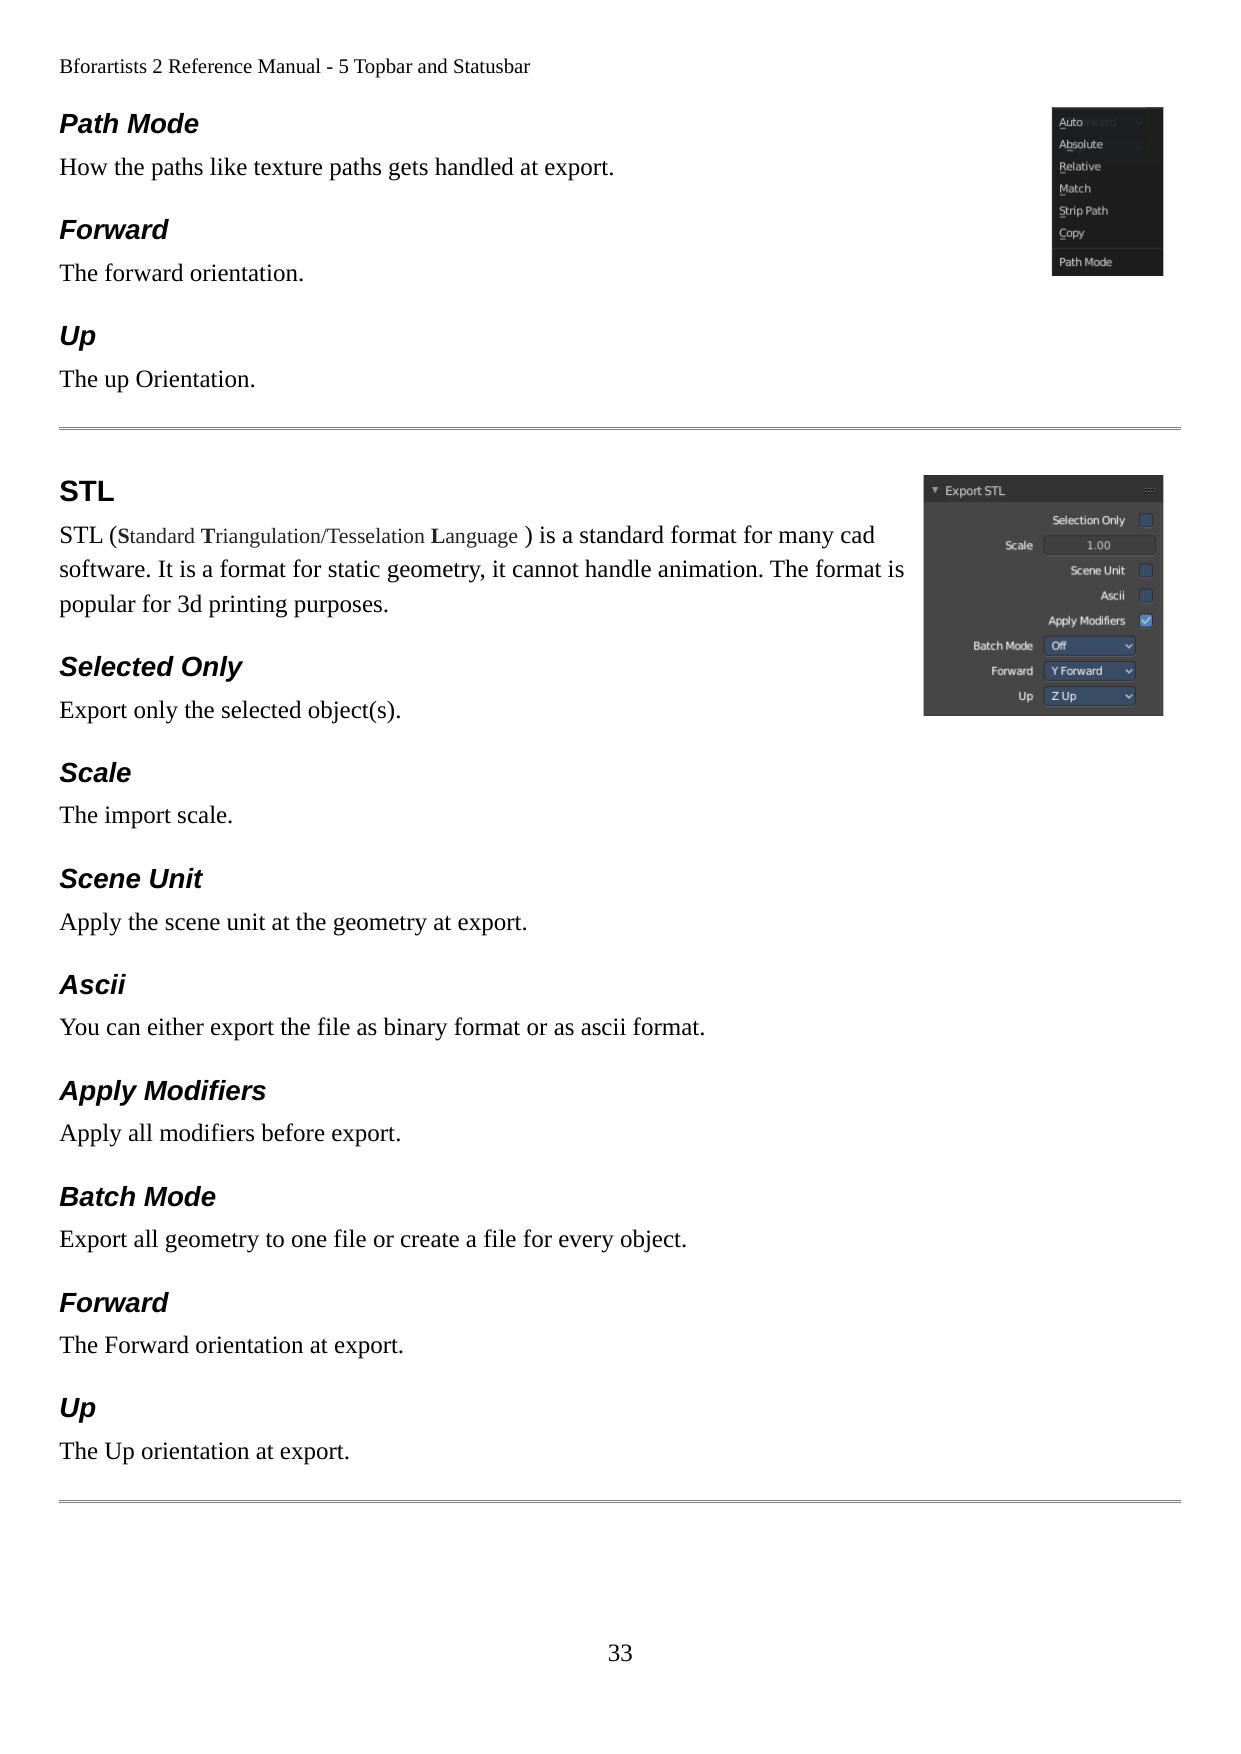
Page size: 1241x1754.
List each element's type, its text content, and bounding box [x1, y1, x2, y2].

subtitle Forward [59, 213, 1051, 245]
subtitle STL [59, 473, 1181, 507]
text STL (Standard Triangulation/Tesselation Language ) is a standard format for many cad software. It is a format for static geometry, it cannot handle animation. The format is popular for 3d printing purposes. [59, 520, 923, 617]
text The up Orientation. [59, 364, 1181, 392]
subtitle Selected Only [59, 650, 923, 682]
text How the paths like texture paths gets handled at export. [59, 152, 1051, 181]
subtitle Up [59, 1392, 1181, 1424]
text The forward orientation. [59, 258, 1181, 287]
subtitle [1164, 650, 1181, 682]
text Export only the selected object(s). [59, 695, 1181, 723]
text The Forward orientation at export. [59, 1330, 1181, 1359]
subtitle Scale [59, 756, 1181, 788]
text Apply the scene unit at the geometry at export. [59, 907, 1181, 935]
subtitle Up [59, 319, 1181, 351]
subtitle Ascii [59, 968, 1181, 1000]
subtitle Scene Unit [59, 862, 1181, 894]
subtitle Batch Mode [59, 1180, 1181, 1212]
subtitle Apply Modifiers [59, 1074, 1181, 1106]
picture [923, 475, 1164, 716]
text You can either export the file as binary format or as ascii format. [59, 1012, 1181, 1041]
text The Up orientation at export. [59, 1436, 1181, 1465]
subtitle [1164, 213, 1181, 245]
text Export all geometry to one file or create a file for every object. [59, 1224, 1181, 1253]
subtitle Forward [59, 1286, 1181, 1318]
text The import scale. [59, 801, 1181, 829]
picture [1051, 107, 1164, 276]
subtitle [1164, 107, 1181, 139]
text Apply all modifiers before export. [59, 1118, 1181, 1147]
subtitle Path Mode [59, 107, 1051, 139]
